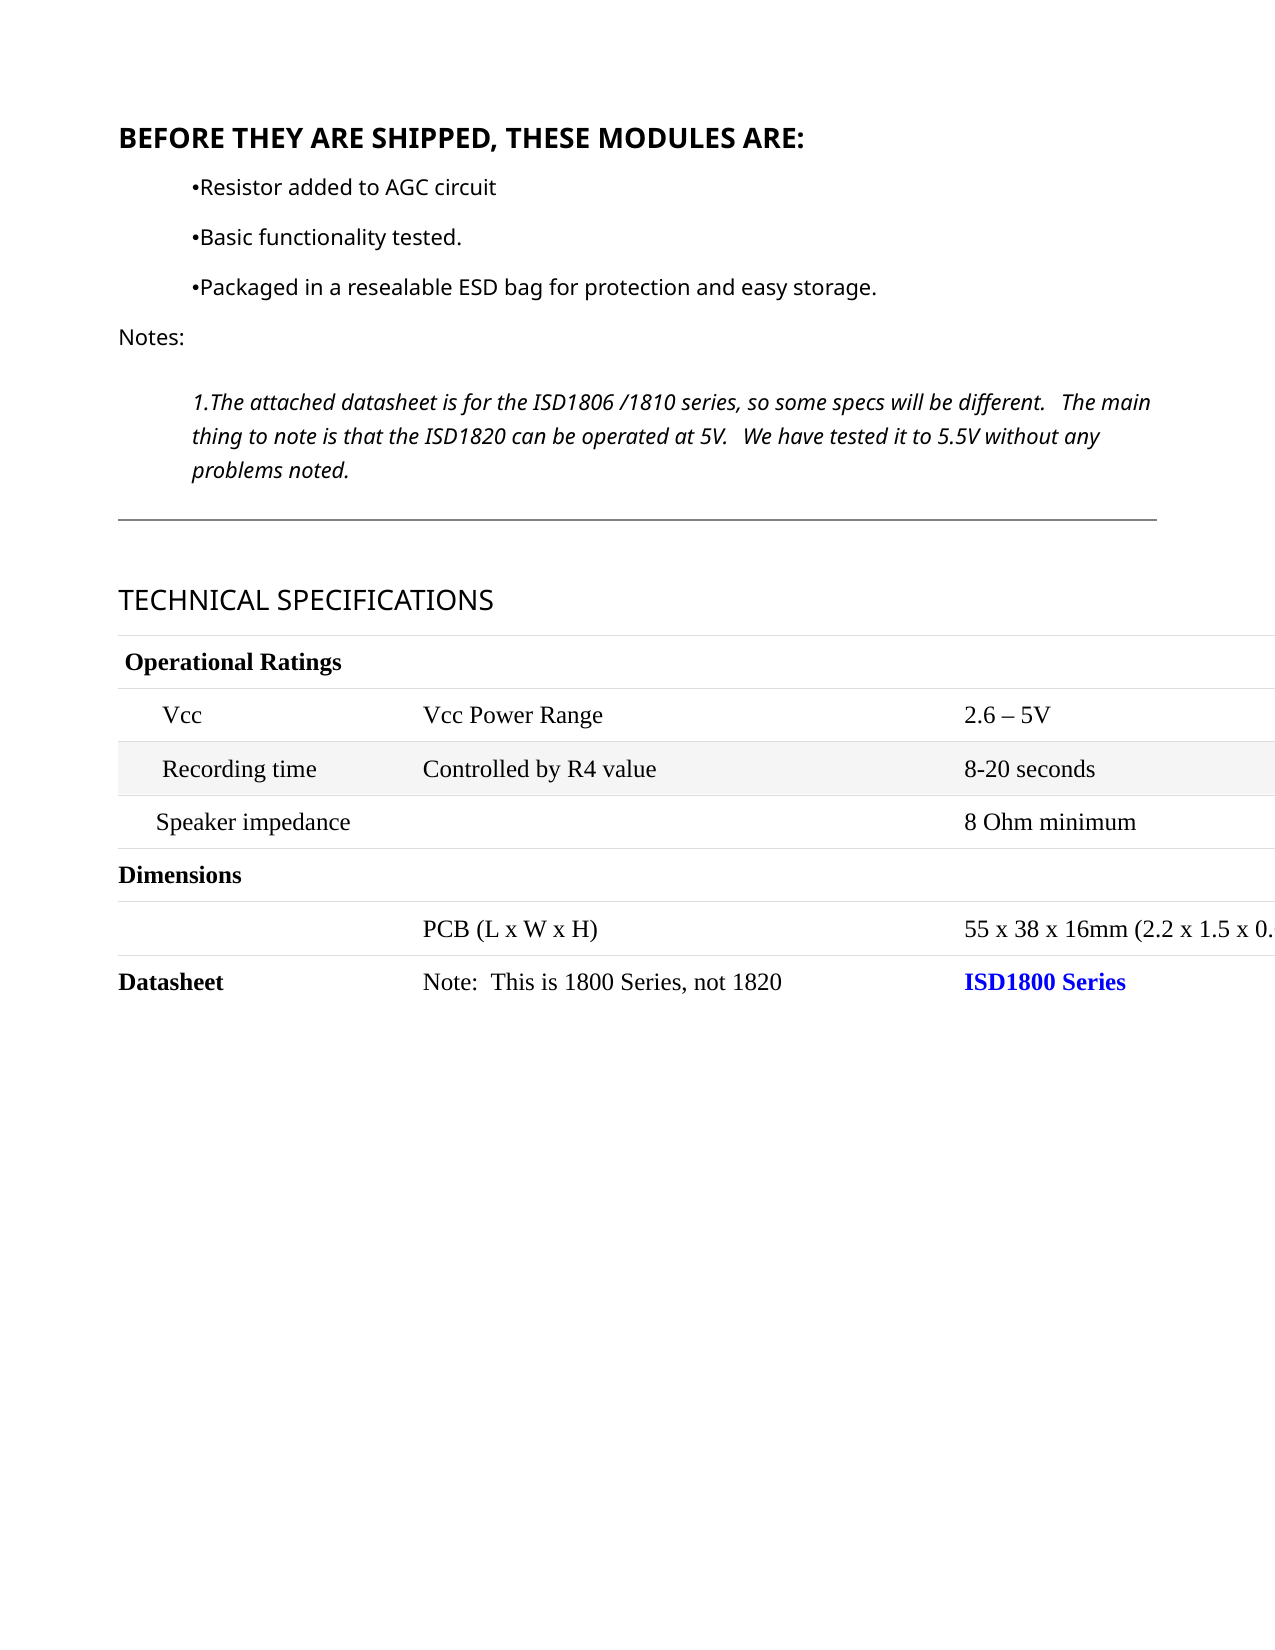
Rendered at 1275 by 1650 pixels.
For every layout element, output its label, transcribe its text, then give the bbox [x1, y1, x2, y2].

table_header Operational Ratings [118, 636, 423, 688]
text Notes: [118, 321, 1157, 351]
table_cell [118, 902, 423, 954]
table_cell Speaker impedance [118, 796, 423, 848]
table_header [423, 636, 964, 688]
table_cell PCB (L x W x H) [423, 902, 964, 954]
subtitle BEFORE THEY ARE SHIPPED, THESE MODULES ARE: [118, 118, 1157, 156]
table_header [964, 636, 1275, 688]
table_cell [964, 849, 1275, 901]
table_cell Datasheet [118, 956, 423, 1008]
table_cell Vcc Power Range [423, 689, 964, 741]
list The attached datasheet is for the ISD1806 /1810 series, so some specs will be different. The main thing to note is that the ISD1820 can be operated at 5V. We have tested it to 5.5V without any problems noted. [118, 387, 1157, 485]
table_cell [423, 849, 964, 901]
table_cell 8 Ohm minimum [964, 796, 1275, 848]
table_cell Vcc [118, 689, 423, 741]
table_cell 2.6 – 5V [964, 689, 1275, 741]
table_cell 8-20 seconds [964, 742, 1275, 794]
subtitle TECHNICAL SPECIFICATIONS [118, 581, 1157, 619]
table_cell Note: This is 1800 Series, not 1820 [423, 956, 964, 1008]
table_cell ISD1800 Series [964, 956, 1275, 1008]
table_cell Recording time [118, 742, 423, 794]
list Basic functionality tested. [118, 222, 1157, 252]
table_cell 55 x 38 x 16mm (2.2 x 1.5 x 0.63″) [964, 902, 1275, 954]
list Packaged in a resealable ESD bag for protection and easy storage. [118, 272, 1157, 301]
table_cell Controlled by R4 value [423, 742, 964, 794]
table_cell Dimensions [118, 849, 423, 901]
list Resistor added to AGC circuit [118, 172, 1157, 202]
table_cell [423, 796, 964, 848]
